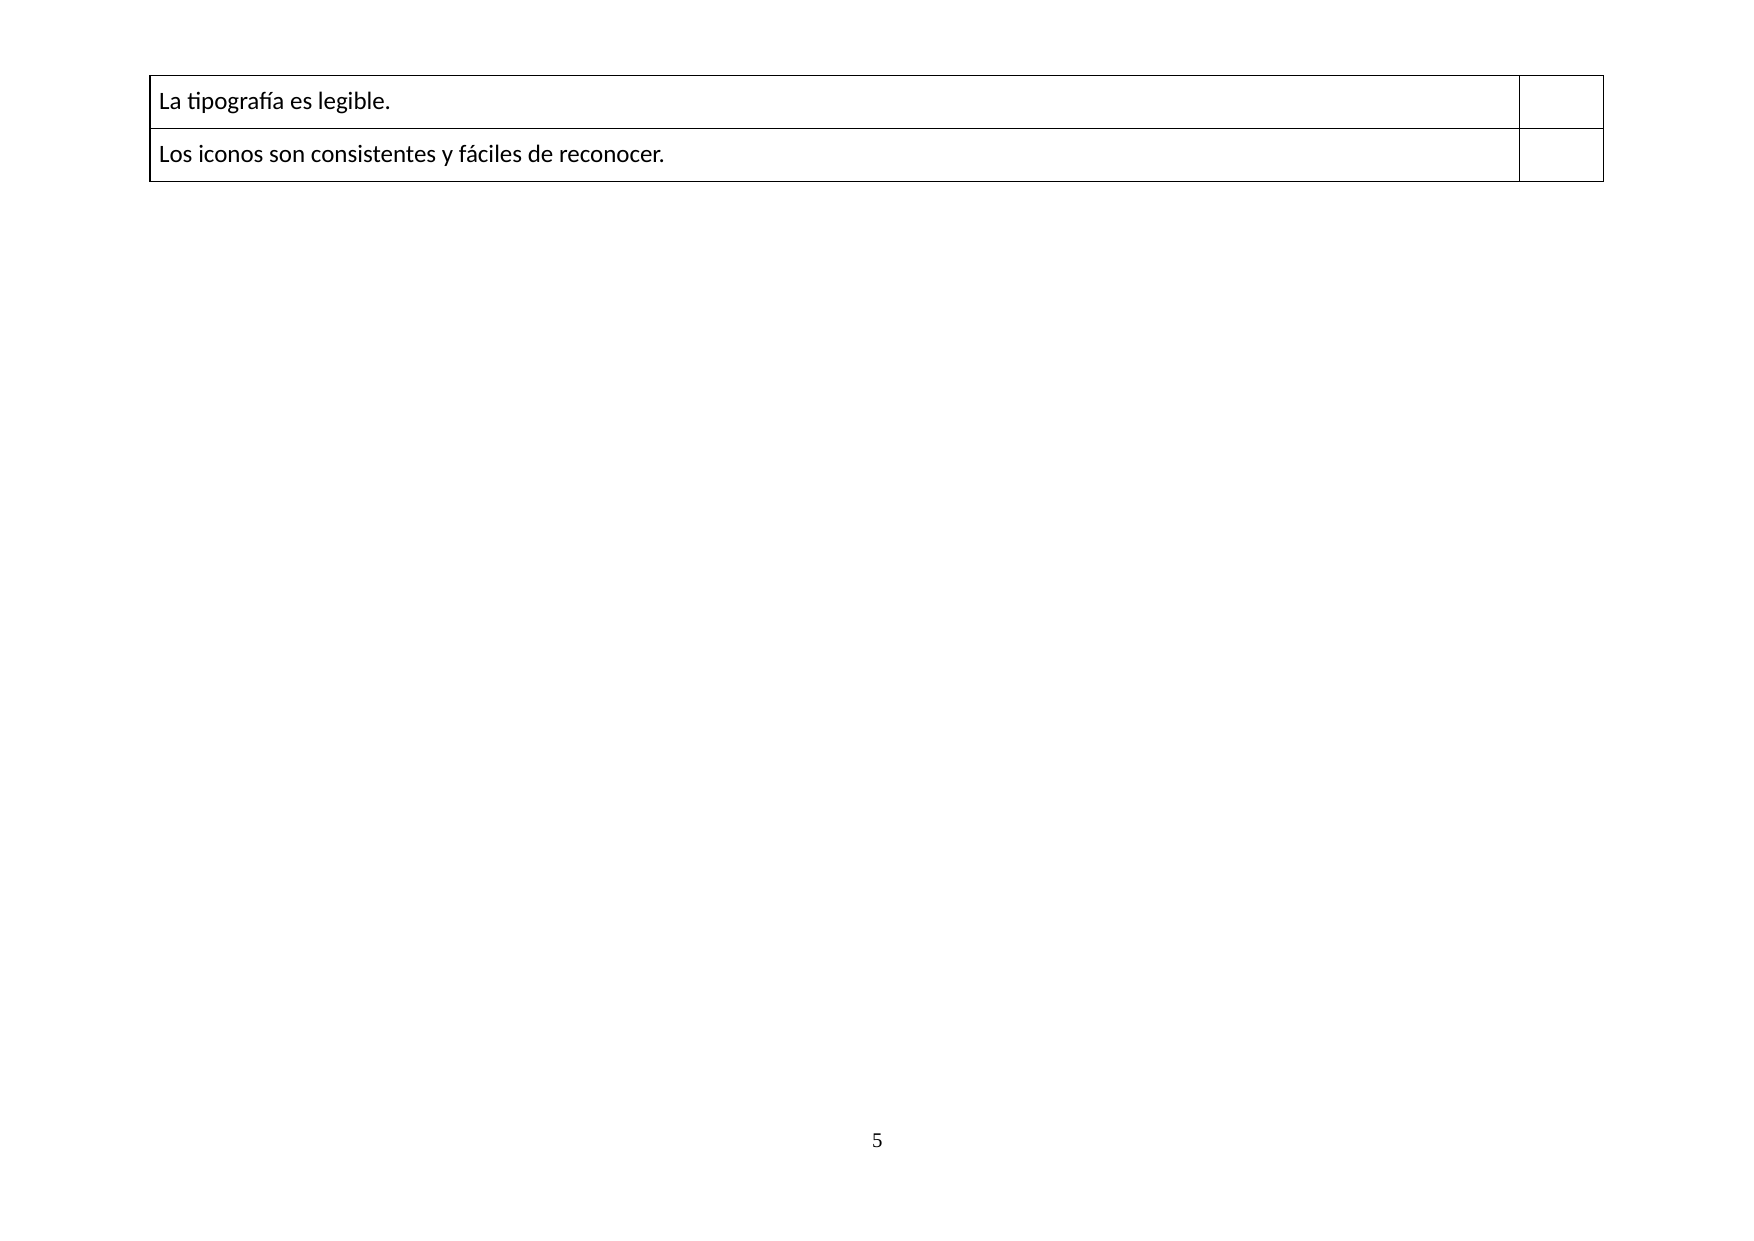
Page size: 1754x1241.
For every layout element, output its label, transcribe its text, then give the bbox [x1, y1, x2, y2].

table_cell Los iconos son consistentes y fáciles de reconocer. [151, 129, 1519, 181]
table_cell [1520, 129, 1603, 181]
table_cell La tipografía es legible. [151, 76, 1519, 128]
table_cell [1520, 76, 1603, 128]
